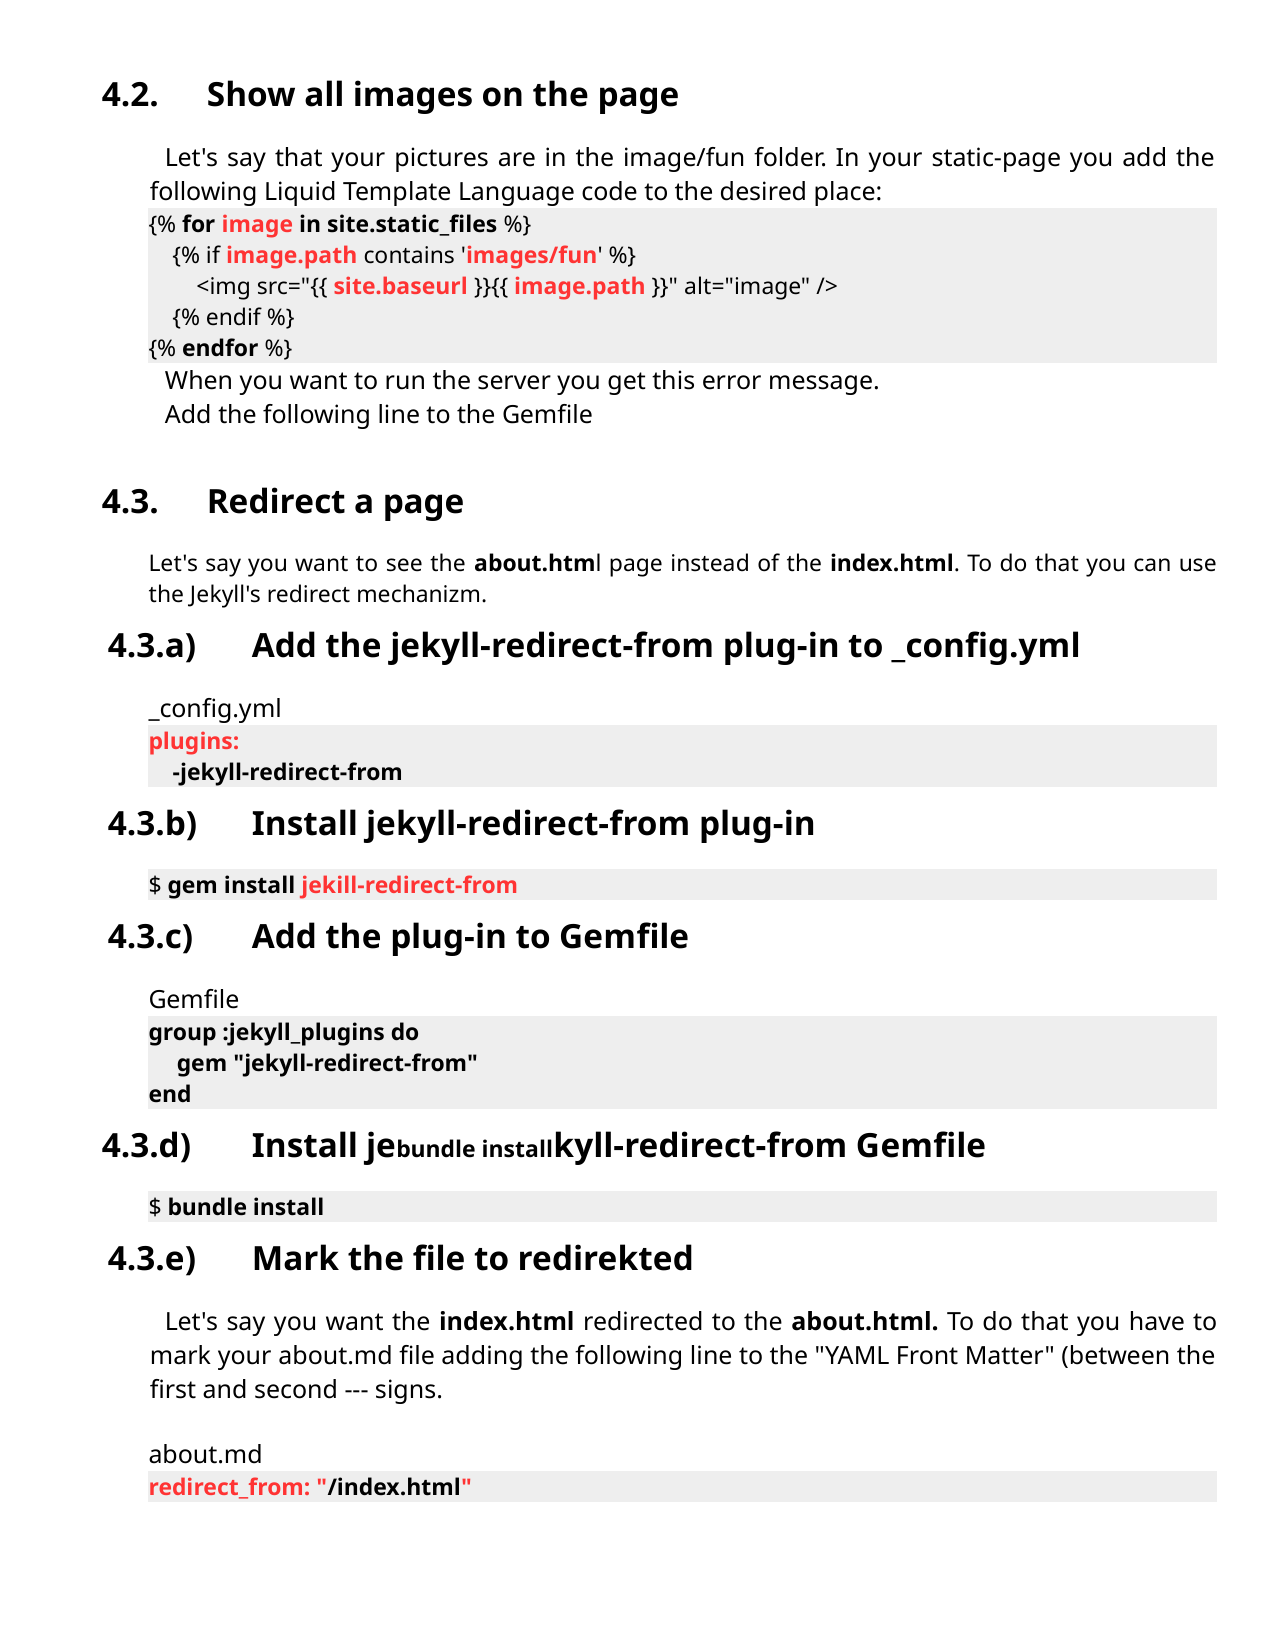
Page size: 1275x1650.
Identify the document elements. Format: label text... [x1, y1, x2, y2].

text Let's say you want to see the about.html page instead of the index.html. To do that you can use the Jekyll's redirect mechanizm. [148, 547, 1217, 609]
subtitle Install jekyll-redirect-from plug-in [108, 799, 1217, 845]
text {% for image in site.static_files %} [148, 208, 1217, 239]
text plugins: [148, 725, 1217, 756]
text end [148, 1078, 1217, 1109]
text group :jekyll_plugins do [148, 1016, 1217, 1047]
text Gemfile [148, 982, 1217, 1016]
text <img src="{{ site.baseurl }}{{ image.path }}" alt="image" /> [148, 270, 1217, 301]
text -jekyll-redirect-from [148, 756, 1217, 787]
subtitle Mark the file to redirekted [108, 1234, 1217, 1280]
text {% if image.path contains 'images/fun' %} [148, 239, 1217, 270]
text _config.yml [148, 691, 1217, 725]
text about.md [148, 1437, 1217, 1471]
subtitle Show all images on the page [102, 70, 1217, 116]
text $ bundle install [148, 1191, 1217, 1222]
text gem "jekyll-redirect-from" [148, 1047, 1217, 1078]
text redirect_from: "/index.html" [148, 1471, 1217, 1502]
text Let's say that your pictures are in the image/fun folder. In your static-page you add the following Liquid Template Language code to the desired place: [149, 140, 1217, 208]
text When you want to run the server you get this error message. [149, 363, 1217, 397]
subtitle Add the jekyll-redirect-from plug-in to _config.yml [108, 621, 1217, 667]
text Add the following line to the Gemfile [149, 397, 1217, 431]
subtitle Redirect a page [102, 477, 1217, 523]
text Let's say you want the index.html redirected to the about.html. To do that you have to mark your about.md file adding the following line to the "YAML Front Matter" (between the first and second --- signs. [149, 1304, 1217, 1406]
subtitle Install jebundle installkyll-redirect-from Gemfile [102, 1121, 1217, 1167]
text $ gem install jekill-redirect-from [148, 869, 1217, 900]
text {% endfor %} [148, 332, 1217, 363]
subtitle Add the plug-in to Gemfile [108, 912, 1217, 958]
text {% endif %} [148, 301, 1217, 332]
